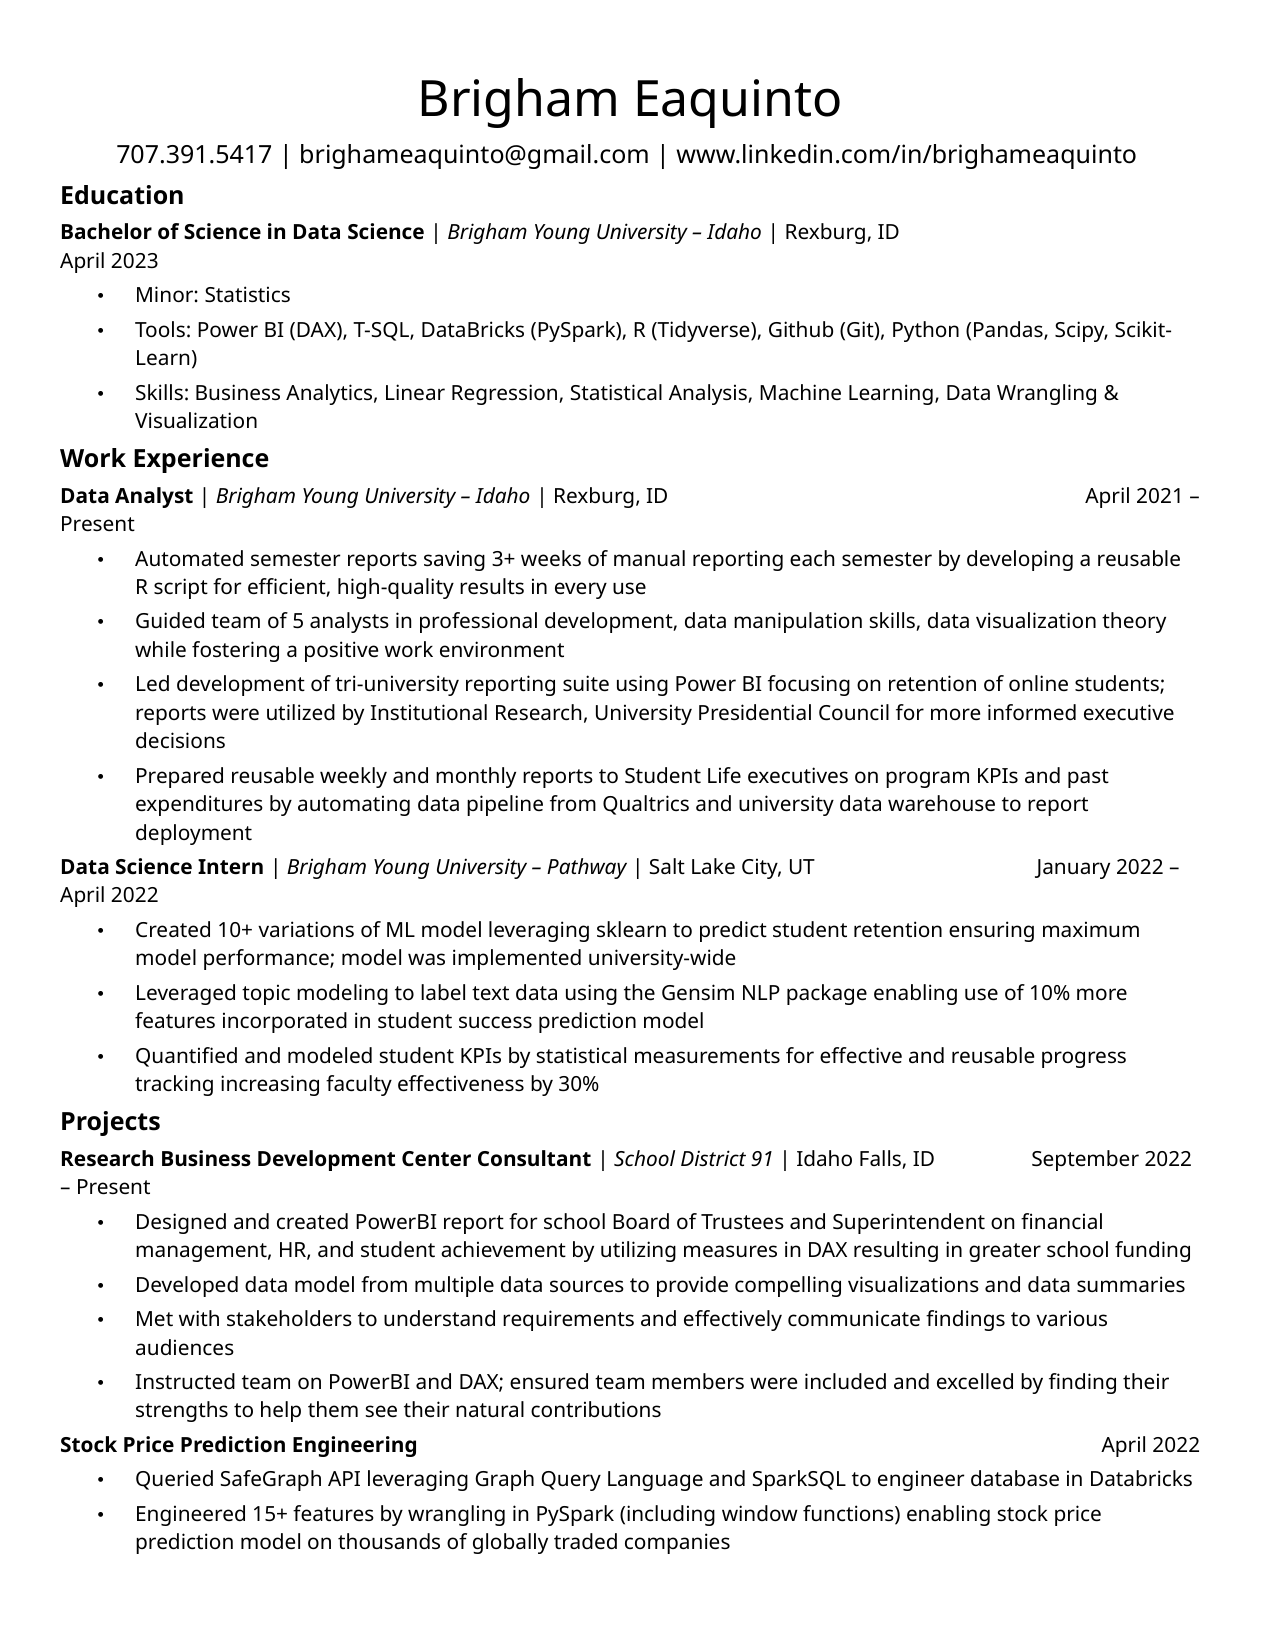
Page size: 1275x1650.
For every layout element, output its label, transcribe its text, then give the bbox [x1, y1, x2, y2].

list Minor: Statistics [97, 280, 1200, 309]
list Created 10+ variations of ML model leveraging sklearn to predict student retention ensuring maximum model performance; model was implemented university-wide [97, 915, 1200, 972]
list Prepared reusable weekly and monthly reports to Student Life executives on program KPIs and past expenditures by automating data pipeline from Qualtrics and university data warehouse to report deployment [97, 761, 1200, 846]
list Skills: Business Analytics, Linear Regression, Statistical Analysis, Machine Learning, Data Wrangling & Visualization [97, 378, 1200, 434]
text Projects [60, 1104, 1200, 1138]
list Led development of tri-university reporting suite using Power BI focusing on retention of online students; reports were utilized by Institutional Research, University Presidential Council for more informed executive decisions [97, 669, 1200, 755]
list Instructed team on PowerBI and DAX; ensured team members were included and excelled by finding their strengths to help them see their natural contributions [97, 1367, 1200, 1424]
text Research Business Development Center Consultant | School District 91 | Idaho Falls, ID September 2022 – Present [60, 1144, 1200, 1201]
text Work Experience [60, 441, 1200, 475]
list Automated semester reports saving 3+ weeks of manual reporting each semester by developing a reusable R script for efficient, high-quality results in every use [97, 544, 1200, 601]
text Stock Price Prediction Engineering April 2022 [60, 1430, 1200, 1458]
list Engineered 15+ features by wrangling in PySpark (including window functions) enabling stock price prediction model on thousands of globally traded companies [97, 1499, 1200, 1556]
text Data Science Intern | Brigham Young University – Pathway | Salt Lake City, UT January 2022 – April 2022 [60, 852, 1200, 909]
list Queried SafeGraph API leveraging Graph Query Language and SparkSQL to engineer database in Databricks [97, 1464, 1200, 1493]
list Met with stakeholders to understand requirements and effectively communicate findings to various audiences [97, 1304, 1200, 1361]
list Guided team of 5 analysts in professional development, data manipulation skills, data visualization theory while fostering a positive work environment [97, 607, 1200, 663]
text Education [60, 177, 1200, 211]
text Data Analyst | Brigham Young University – Idaho | Rexburg, ID April 2021 – Present [60, 481, 1200, 538]
text 707.391.5417 | brighameaquinto@gmail.com | www.linkedin.com/in/brighameaquinto [60, 137, 1200, 171]
list Leveraged topic modeling to label text data using the Gensim NLP package enabling use of 10% more features incorporated in student success prediction model [97, 978, 1200, 1035]
text Bachelor of Science in Data Science | Brigham Young University – Idaho | Rexburg, ID April 2023 [60, 217, 1200, 274]
list Designed and created PowerBI report for school Board of Trustees and Superintendent on financial management, HR, and student achievement by utilizing measures in DAX resulting in greater school funding [97, 1207, 1200, 1264]
text Brigham Eaquinto [60, 63, 1200, 131]
list Developed data model from multiple data sources to provide compelling visualizations and data summaries [97, 1270, 1200, 1298]
list Quantified and modeled student KPIs by statistical measurements for effective and reusable progress tracking increasing faculty effectiveness by 30% [97, 1041, 1200, 1098]
list Tools: Power BI (DAX), T-SQL, DataBricks (PySpark), R (Tidyverse), Github (Git), Python (Pandas, Scipy, Scikit-Learn) [97, 315, 1200, 372]
